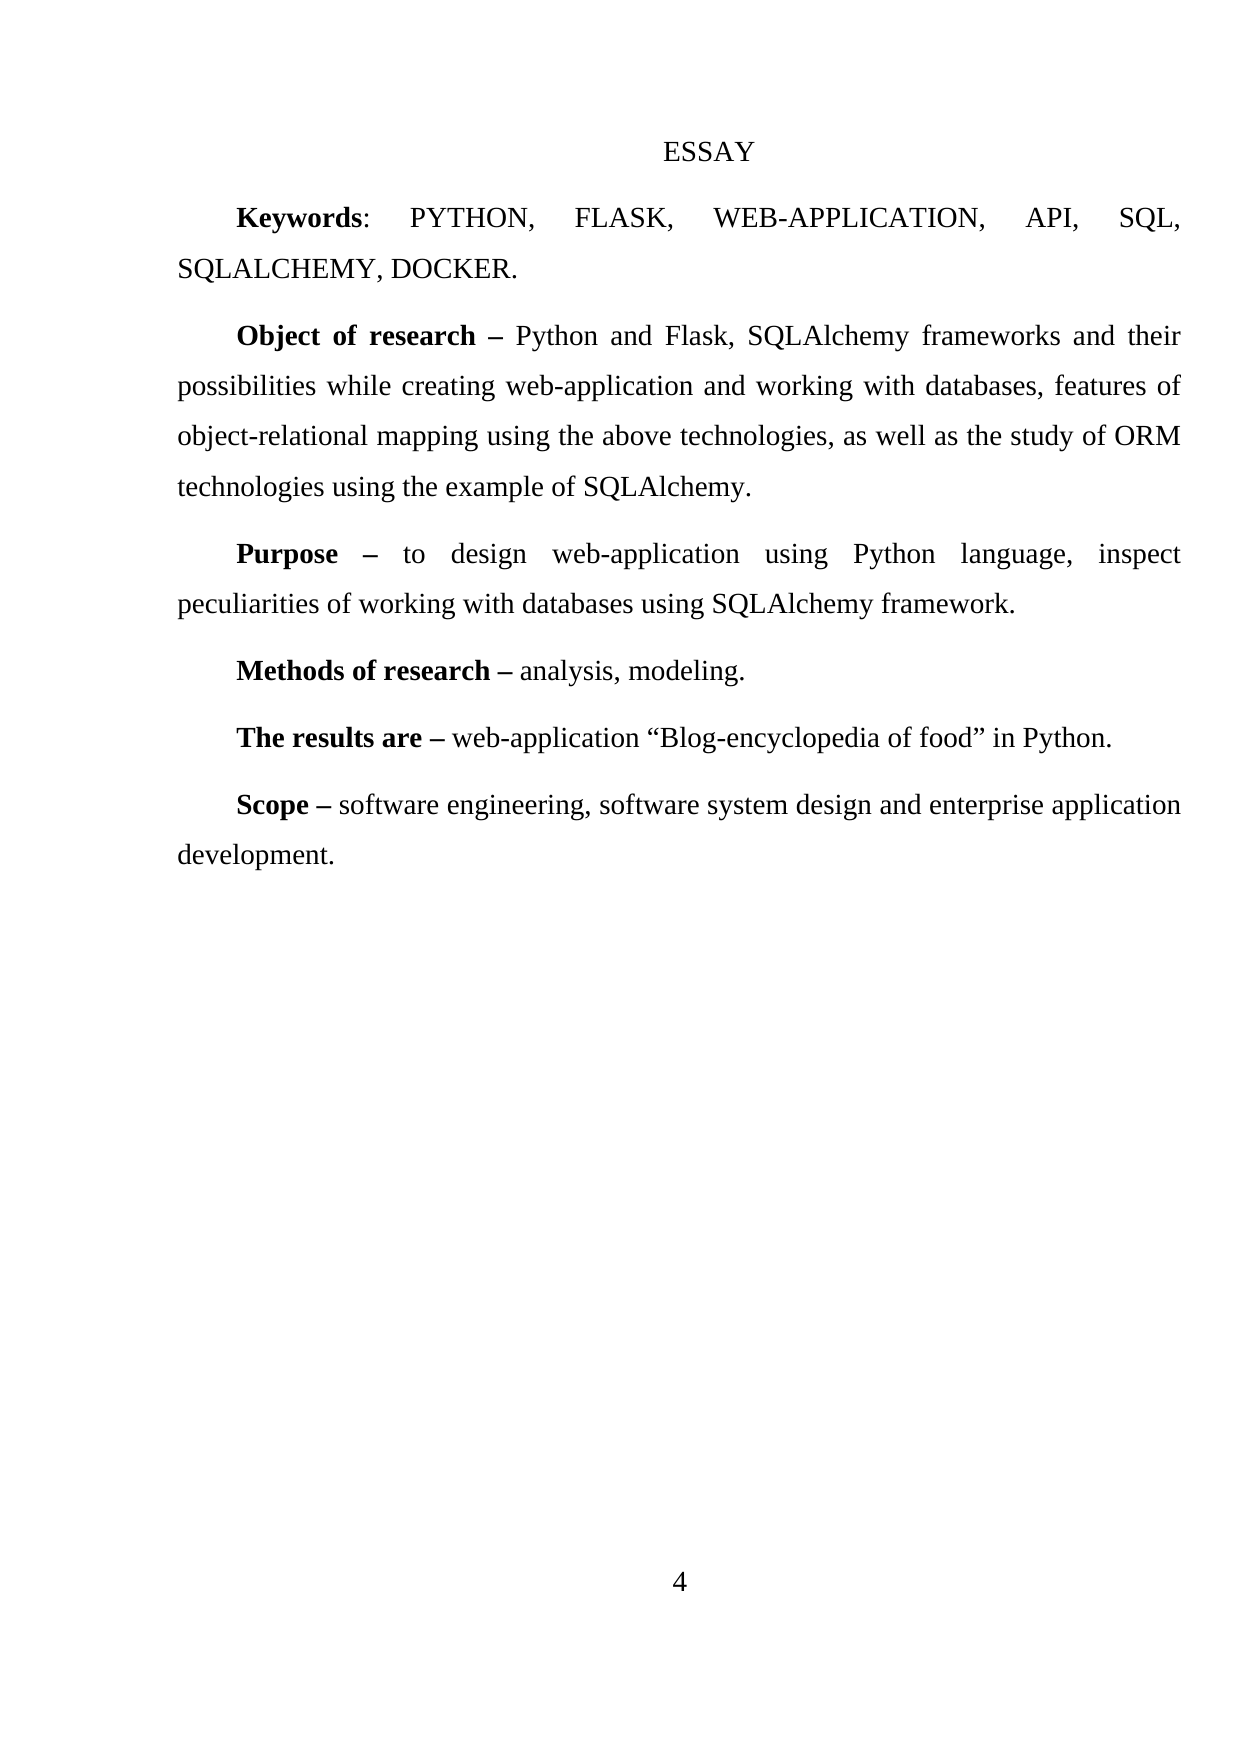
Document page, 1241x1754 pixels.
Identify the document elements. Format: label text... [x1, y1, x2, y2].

text Object of research – Python and Flask, SQLAlchemy frameworks and their possibilities while creating web-application and working with databases, features of object-relational mapping using the above technologies, as well as the study of ORM technologies using the example of SQLAlchemy. [177, 318, 1182, 502]
text Keywords: PYTHON, FLASK, WEB-APPLICATION, API, SQL, SQLALCHEMY, DOCKER. [177, 201, 1182, 284]
text Scope – software engineering, software system design and enterprise application development. [177, 787, 1182, 871]
text The results are – web-application “Blog-encyclopedia of food” in Python. [177, 720, 1182, 754]
text ESSAY [177, 134, 1182, 167]
text Purpose – to design web-application using Python language, inspect peculiarities of working with databases using SQLAlchemy framework. [177, 536, 1182, 620]
text Methods of research – analysis, modeling. [177, 653, 1182, 687]
